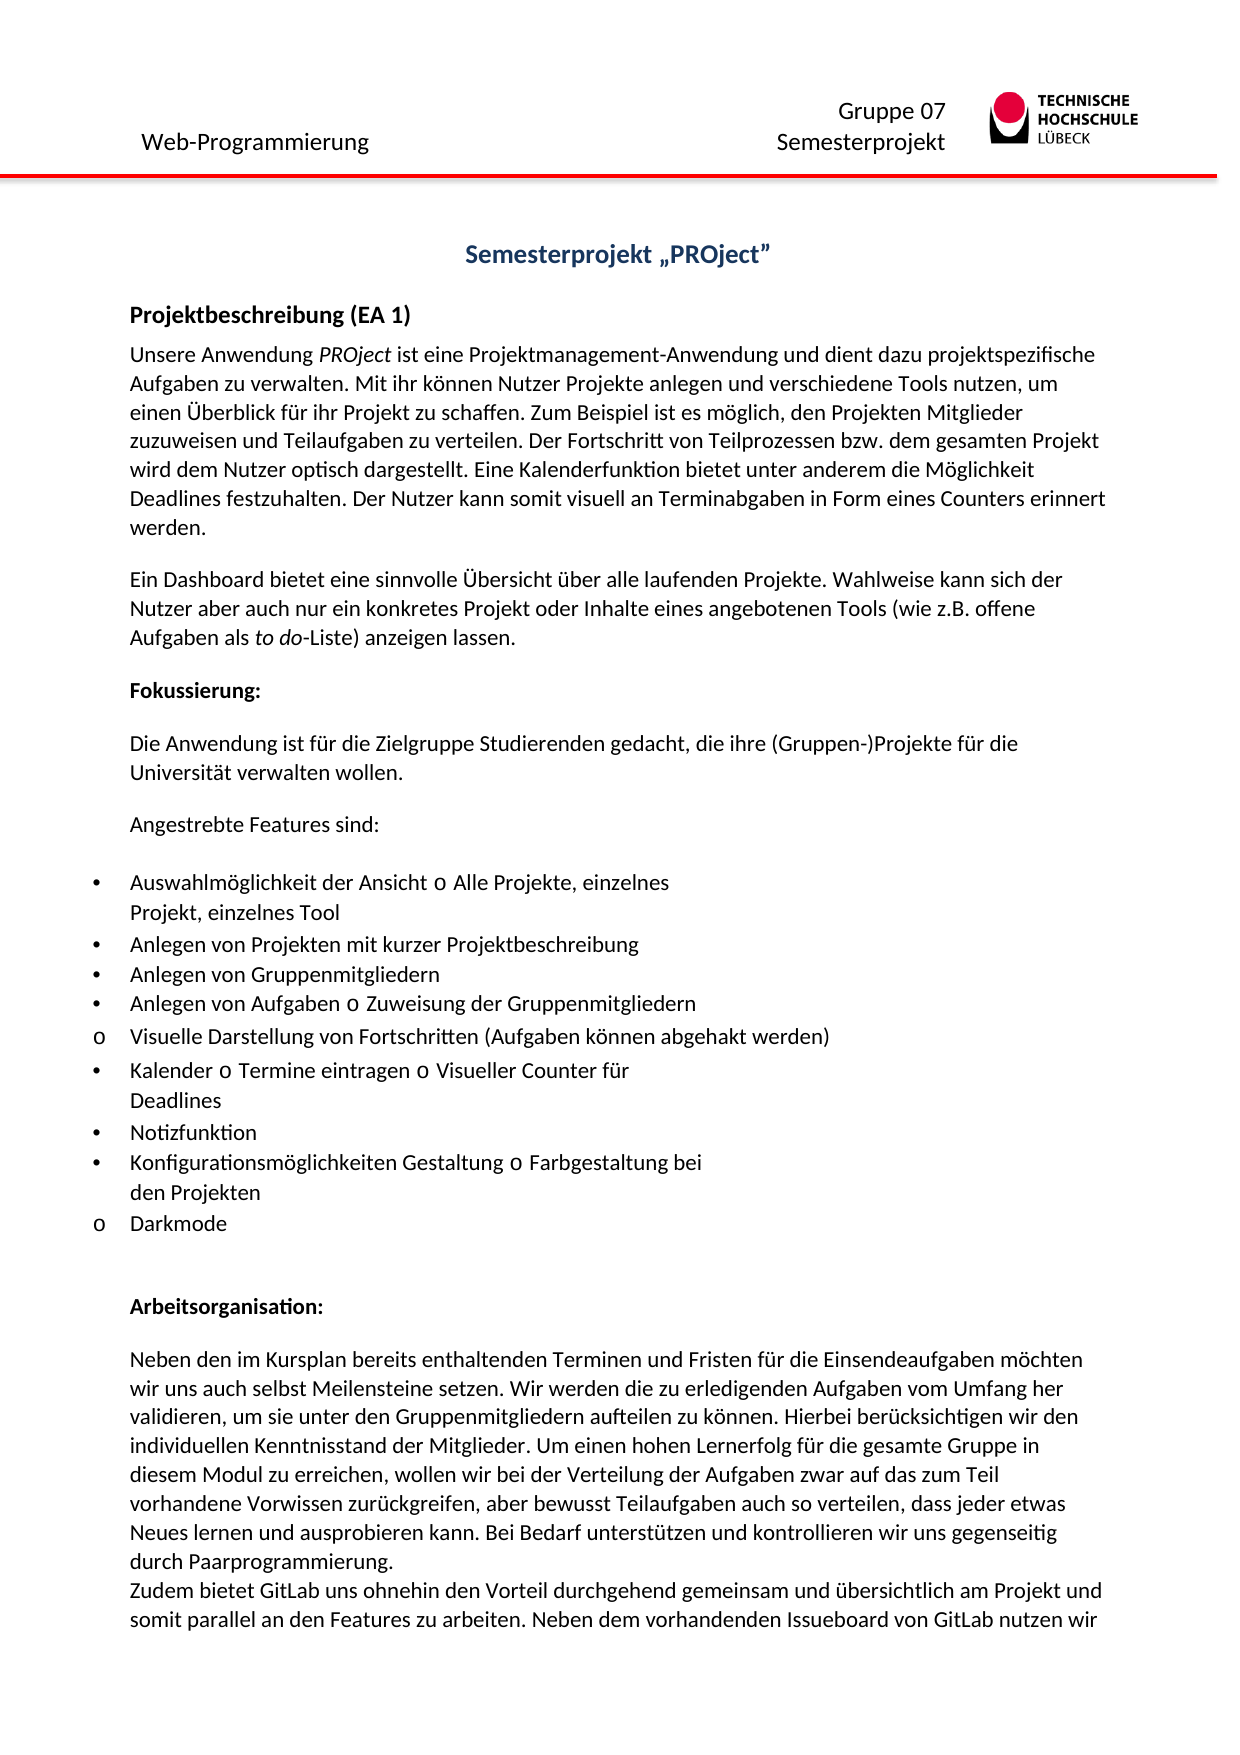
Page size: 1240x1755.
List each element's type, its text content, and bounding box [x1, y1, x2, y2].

text Fokussierung: [129, 676, 1108, 704]
text Neben den im Kursplan bereits enthaltenden Terminen und Fristen für die Einsendeaufgaben möchten wir uns auch selbst Meilensteine setzen. Wir werden die zu erledigenden Aufgaben vom Umfang her validieren, um sie unter den Gruppenmitgliedern aufteilen zu können. Hierbei berücksichtigen wir den individuellen Kenntnisstand der Mitglieder. Um einen hohen Lernerfolg für die gesamte Gruppe in diesem Modul zu erreichen, wollen wir bei der Verteilung der Aufgaben zwar auf das zum Teil vorhandene Vorwissen zurückgreifen, aber bewusst Teilaufgaben auch so verteilen, dass jeder etwas Neues lernen und ausprobieren kann. Bei Bedarf unterstützen und kontrollieren wir uns gegenseitig durch Paarprogrammierung. [129, 1345, 1108, 1575]
text Arbeitsorganisation: [129, 1292, 1108, 1320]
list Anlegen von Projekten mit kurzer Projektbeschreibung [92, 930, 712, 958]
text Zudem bietet GitLab uns ohnehin den Vorteil durchgehend gemeinsam und übersichtlich am Projekt und somit parallel an den Features zu arbeiten. Neben dem vorhandenden Issueboard von GitLab nutzen wir [129, 1576, 1108, 1633]
text Unsere Anwendung PROject ist eine Projektmanagement-Anwendung und dient dazu projektspezifische Aufgaben zu verwalten. Mit ihr können Nutzer Projekte anlegen und verschiedene Tools nutzen, um einen Überblick für ihr Projekt zu schaffen. Zum Beispiel ist es möglich, den Projekten Mitglieder zuzuweisen und Teilaufgaben zu verteilen. Der Fortschritt von Teilprozessen bzw. dem gesamten Projekt wird dem Nutzer optisch dargestellt. Eine Kalenderfunktion bietet unter anderem die Möglichkeit Deadlines festzuhalten. Der Nutzer kann somit visuell an Terminabgaben in Form eines Counters erinnert werden. [129, 340, 1108, 541]
list Anlegen von Aufgaben o Zuweisung der Gruppenmitgliedern [92, 989, 712, 1018]
list Notizfunktion [92, 1118, 712, 1146]
text Semesterprojekt „PROject” [134, 237, 1108, 270]
subtitle Projektbeschreibung (EA 1) [129, 299, 1108, 330]
list Anlegen von Gruppenmitgliedern [92, 960, 712, 988]
text Die Anwendung ist für die Zielgruppe Studierenden gedacht, die ihre (Gruppen-)Projekte für die Universität verwalten wollen. [129, 729, 1108, 786]
text Angestrebte Features sind: [129, 811, 1108, 838]
list Visuelle Darstellung von Fortschritten (Aufgaben können abgehakt werden) [92, 1022, 1101, 1051]
text Ein Dashboard bietet eine sinnvolle Übersicht über alle laufenden Projekte. Wahlweise kann sich der Nutzer aber auch nur ein konkretes Projekt oder Inhalte eines angebotenen Tools (wie z.B. offene Aufgaben als to do-Liste) anzeigen lassen. [129, 566, 1108, 651]
list Darkmode [92, 1209, 1101, 1239]
list Auswahlmöglichkeit der Ansicht o Alle Projekte, einzelnes Projekt, einzelnes Tool [92, 868, 712, 926]
list Kalender o Termine eintragen o Visueller Counter für Deadlines [92, 1056, 712, 1114]
list Konfigurationsmöglichkeiten Gestaltung o Farbgestaltung bei den Projekten [92, 1148, 712, 1206]
